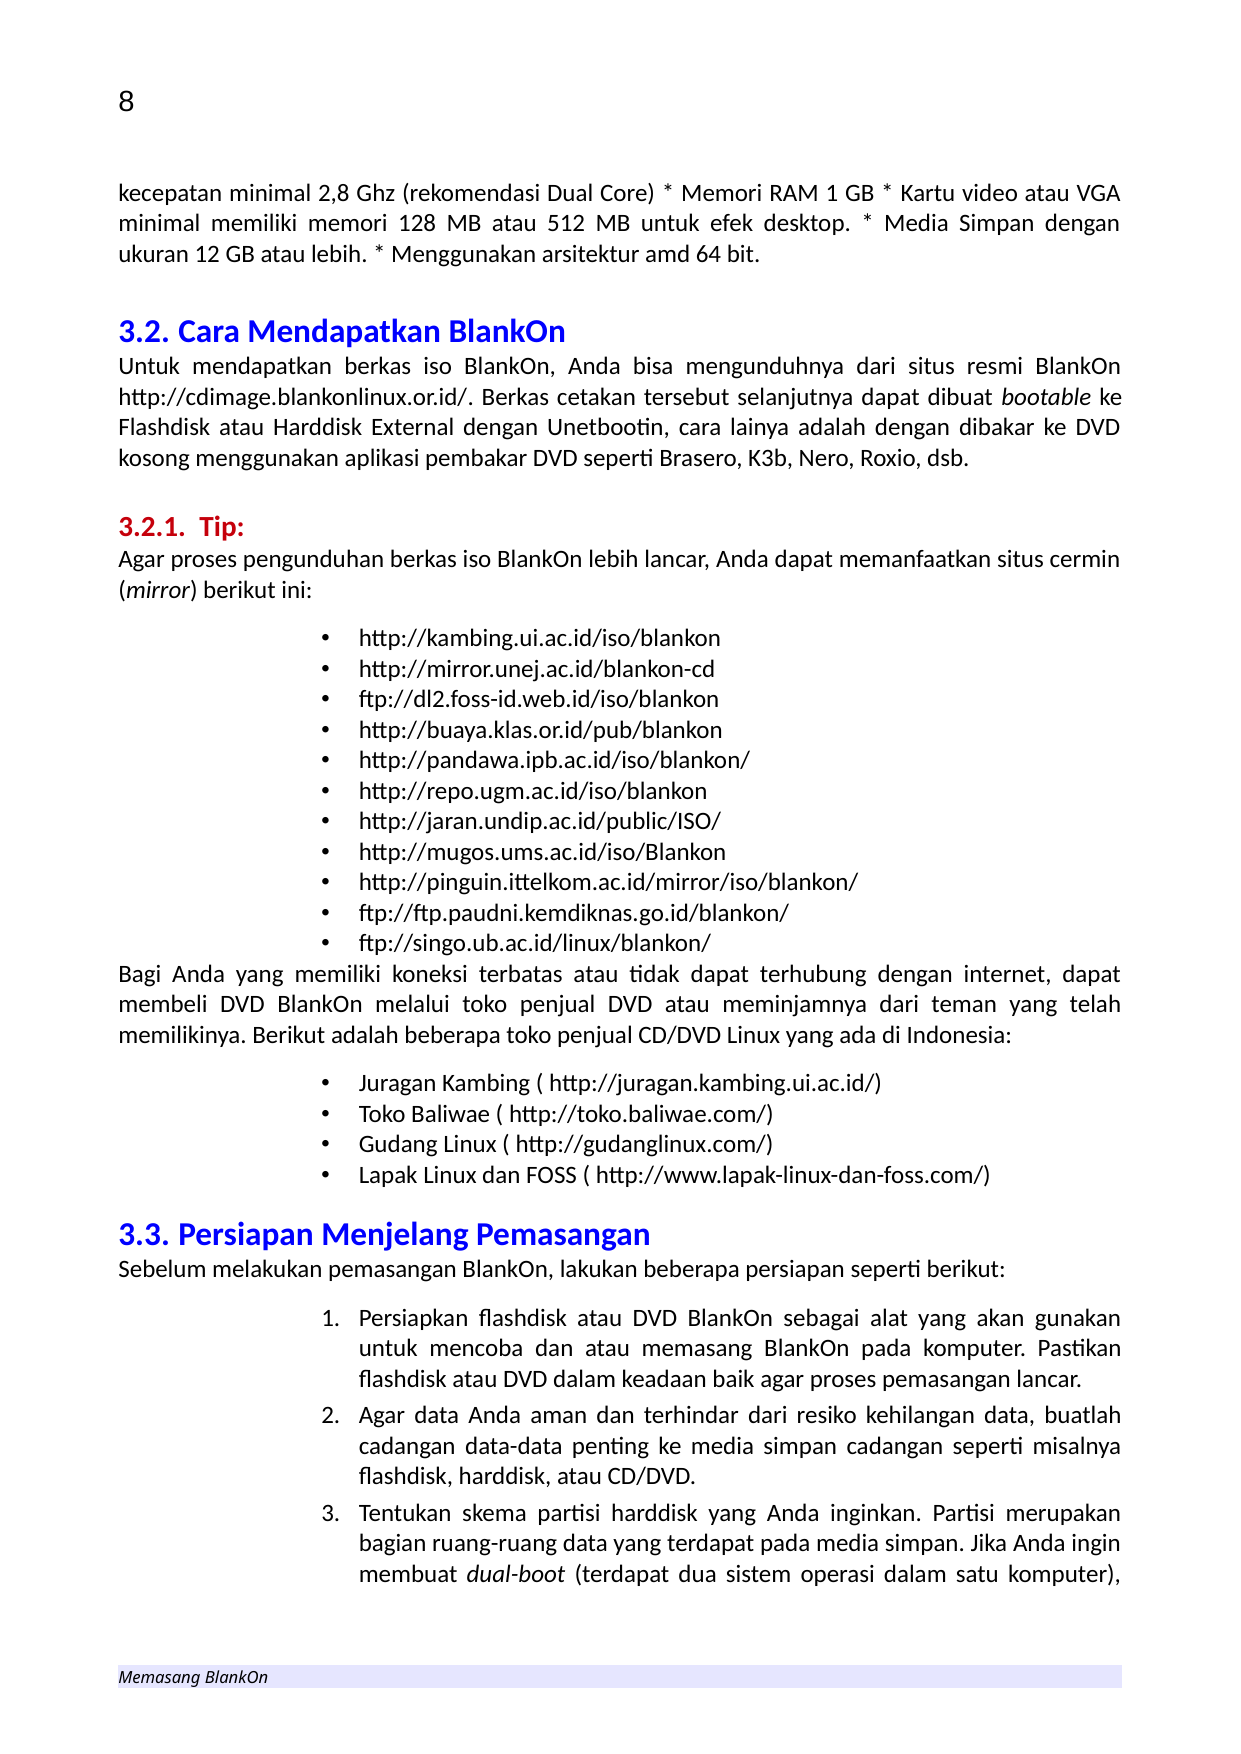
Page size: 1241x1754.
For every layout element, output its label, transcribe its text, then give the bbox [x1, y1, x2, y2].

text Bagi Anda yang memiliki koneksi terbatas atau tidak dapat terhubung dengan internet, dapat membeli DVD BlankOn melalui toko penjual DVD atau meminjamnya dari teman yang telah memilikinya. Berikut adalah beberapa toko penjual CD/DVD Linux yang ada di Indonesia: [118, 958, 1122, 1049]
list Persiapkan flashdisk atau DVD BlankOn sebagai alat yang akan gunakan untuk mencoba dan atau memasang BlankOn pada komputer. Pastikan flashdisk atau DVD dalam keadaan baik agar proses pemasangan lancar. [321, 1302, 1122, 1393]
text kecepatan minimal 2,8 Ghz (rekomendasi Dual Core) * Memori RAM 1 GB * Kartu video atau VGA minimal memiliki memori 128 MB atau 512 MB untuk efek desktop. * Media Simpan dengan ukuran 12 GB atau lebih. * Menggunakan arsitektur amd 64 bit. [118, 177, 1122, 268]
subtitle Tip: [118, 508, 1122, 543]
list ftp://singo.ub.ac.id/linux/blankon/ [321, 927, 1122, 958]
list Toko Baliwae ( http://toko.baliwae.com/) [321, 1098, 1122, 1128]
text Untuk mendapatkan berkas iso BlankOn, Anda bisa mengunduhnya dari situs resmi BlankOn http://cdimage.blankonlinux.or.id/. Berkas cetakan tersebut selanjutnya dapat dibuat bootable ke Flashdisk atau Harddisk External dengan Unetbootin, cara lainya adalah dengan dibakar ke DVD kosong menggunakan aplikasi pembakar DVD seperti Brasero, K3b, Nero, Roxio, dsb. [118, 350, 1122, 472]
list http://buaya.klas.or.id/pub/blankon [321, 714, 1122, 744]
text Agar proses pengunduhan berkas iso BlankOn lebih lancar, Anda dapat memanfaatkan situs cermin (mirror) berikut ini: [118, 543, 1122, 604]
list Gudang Linux ( http://gudanglinux.com/) [321, 1128, 1122, 1159]
text Sebelum melakukan pemasangan BlankOn, lakukan beberapa persiapan seperti berikut: [118, 1254, 1122, 1284]
list ftp://ftp.paudni.kemdiknas.go.id/blankon/ [321, 897, 1122, 927]
list Tentukan skema partisi harddisk yang Anda inginkan. Partisi merupakan bagian ruang-ruang data yang terdapat pada media simpan. Jika Anda ingin membuat dual-boot (terdapat dua sistem operasi dalam satu komputer), [321, 1497, 1122, 1588]
list http://kambing.ui.ac.id/iso/blankon [321, 622, 1122, 653]
list http://mugos.ums.ac.id/iso/Blankon [321, 836, 1122, 866]
list Juragan Kambing ( http://juragan.kambing.ui.ac.id/) [321, 1067, 1122, 1098]
list ftp://dl2.foss-id.web.id/iso/blankon [321, 683, 1122, 714]
subtitle Persiapan Menjelang Pemasangan [118, 1213, 1122, 1254]
list http://jaran.undip.ac.id/public/ISO/ [321, 805, 1122, 836]
subtitle Cara Mendapatkan BlankOn [118, 309, 1122, 350]
list http://pinguin.ittelkom.ac.id/mirror/iso/blankon/ [321, 866, 1122, 897]
list http://pandawa.ipb.ac.id/iso/blankon/ [321, 744, 1122, 775]
list Agar data Anda aman dan terhindar dari resiko kehilangan data, buatlah cadangan data-data penting ke media simpan cadangan seperti misalnya flashdisk, harddisk, atau CD/DVD. [321, 1399, 1122, 1491]
list http://mirror.unej.ac.id/blankon-cd [321, 653, 1122, 683]
list Lapak Linux dan FOSS ( http://www.lapak-linux-dan-foss.com/) [321, 1159, 1122, 1189]
list http://repo.ugm.ac.id/iso/blankon [321, 775, 1122, 805]
